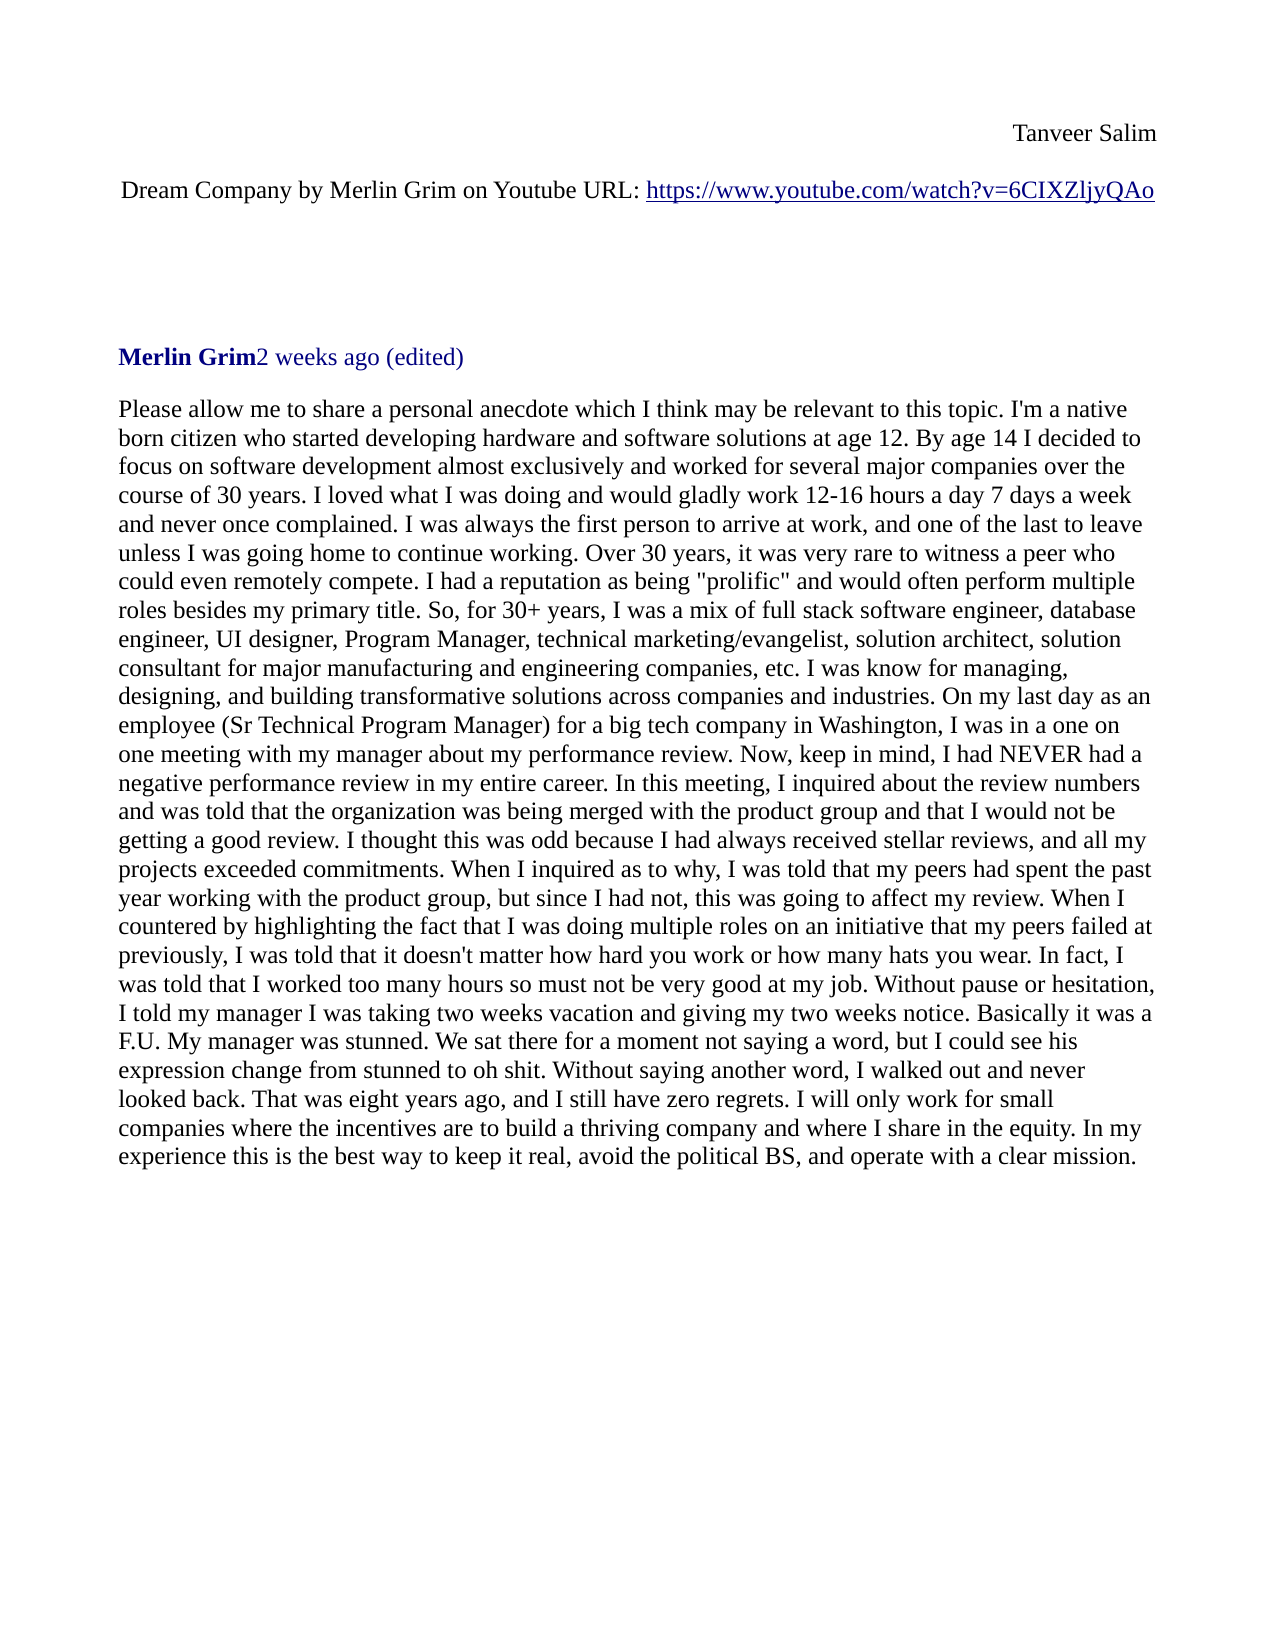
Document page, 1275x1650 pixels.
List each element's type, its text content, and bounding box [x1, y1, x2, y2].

text Merlin Grim2 weeks ago (edited) [118, 291, 1157, 371]
text Dream Company by Merlin Grim on Youtube URL: https://www.youtube.com/watch?v=6CIXZljyQAo [118, 176, 1157, 204]
text Please allow me to share a personal anecdote which I think may be relevant to this topic. I'm a native born citizen who started developing hardware and software solutions at age 12. By age 14 I decided to focus on software development almost exclusively and worked for several major companies over the course of 30 years. I loved what I was doing and would gladly work 12-16 hours a day 7 days a week and never once complained. I was always the first person to arrive at work, and one of the last to leave unless I was going home to continue working. Over 30 years, it was very rare to witness a peer who could even remotely compete. I had a reputation as being "prolific" and would often perform multiple roles besides my primary title. So, for 30+ years, I was a mix of full stack software engineer, database engineer, UI designer, Program Manager, technical marketing/evangelist, solution architect, solution consultant for major manufacturing and engineering companies, etc. I was know for managing, designing, and building transformative solutions across companies and industries. On my last day as an employee (Sr Technical Program Manager) for a big tech company in Washington, I was in a one on one meeting with my manager about my performance review. Now, keep in mind, I had NEVER had a negative performance review in my entire career. In this meeting, I inquired about the review numbers and was told that the organization was being merged with the product group and that I would not be getting a good review. I thought this was odd because I had always received stellar reviews, and all my projects exceeded commitments. When I inquired as to why, I was told that my peers had spent the past year working with the product group, but since I had not, this was going to affect my review. When I countered by highlighting the fact that I was doing multiple roles on an initiative that my peers failed at previously, I was told that it doesn't matter how hard you work or how many hats you wear. In fact, I was told that I worked too many hours so must not be very good at my job. Without pause or hesitation, I told my manager I was taking two weeks vacation and giving my two weeks notice. Basically it was a F.U. My manager was stunned. We sat there for a moment not saying a word, but I could see his expression change from stunned to oh shit. Without saying another word, I walked out and never looked back. That was eight years ago, and I still have zero regrets. I will only work for small companies where the incentives are to build a thriving company and where I share in the equity. In my experience this is the best way to keep it real, avoid the political BS, and operate with a clear mission. [118, 394, 1157, 1170]
text Tanveer Salim [118, 118, 1157, 147]
